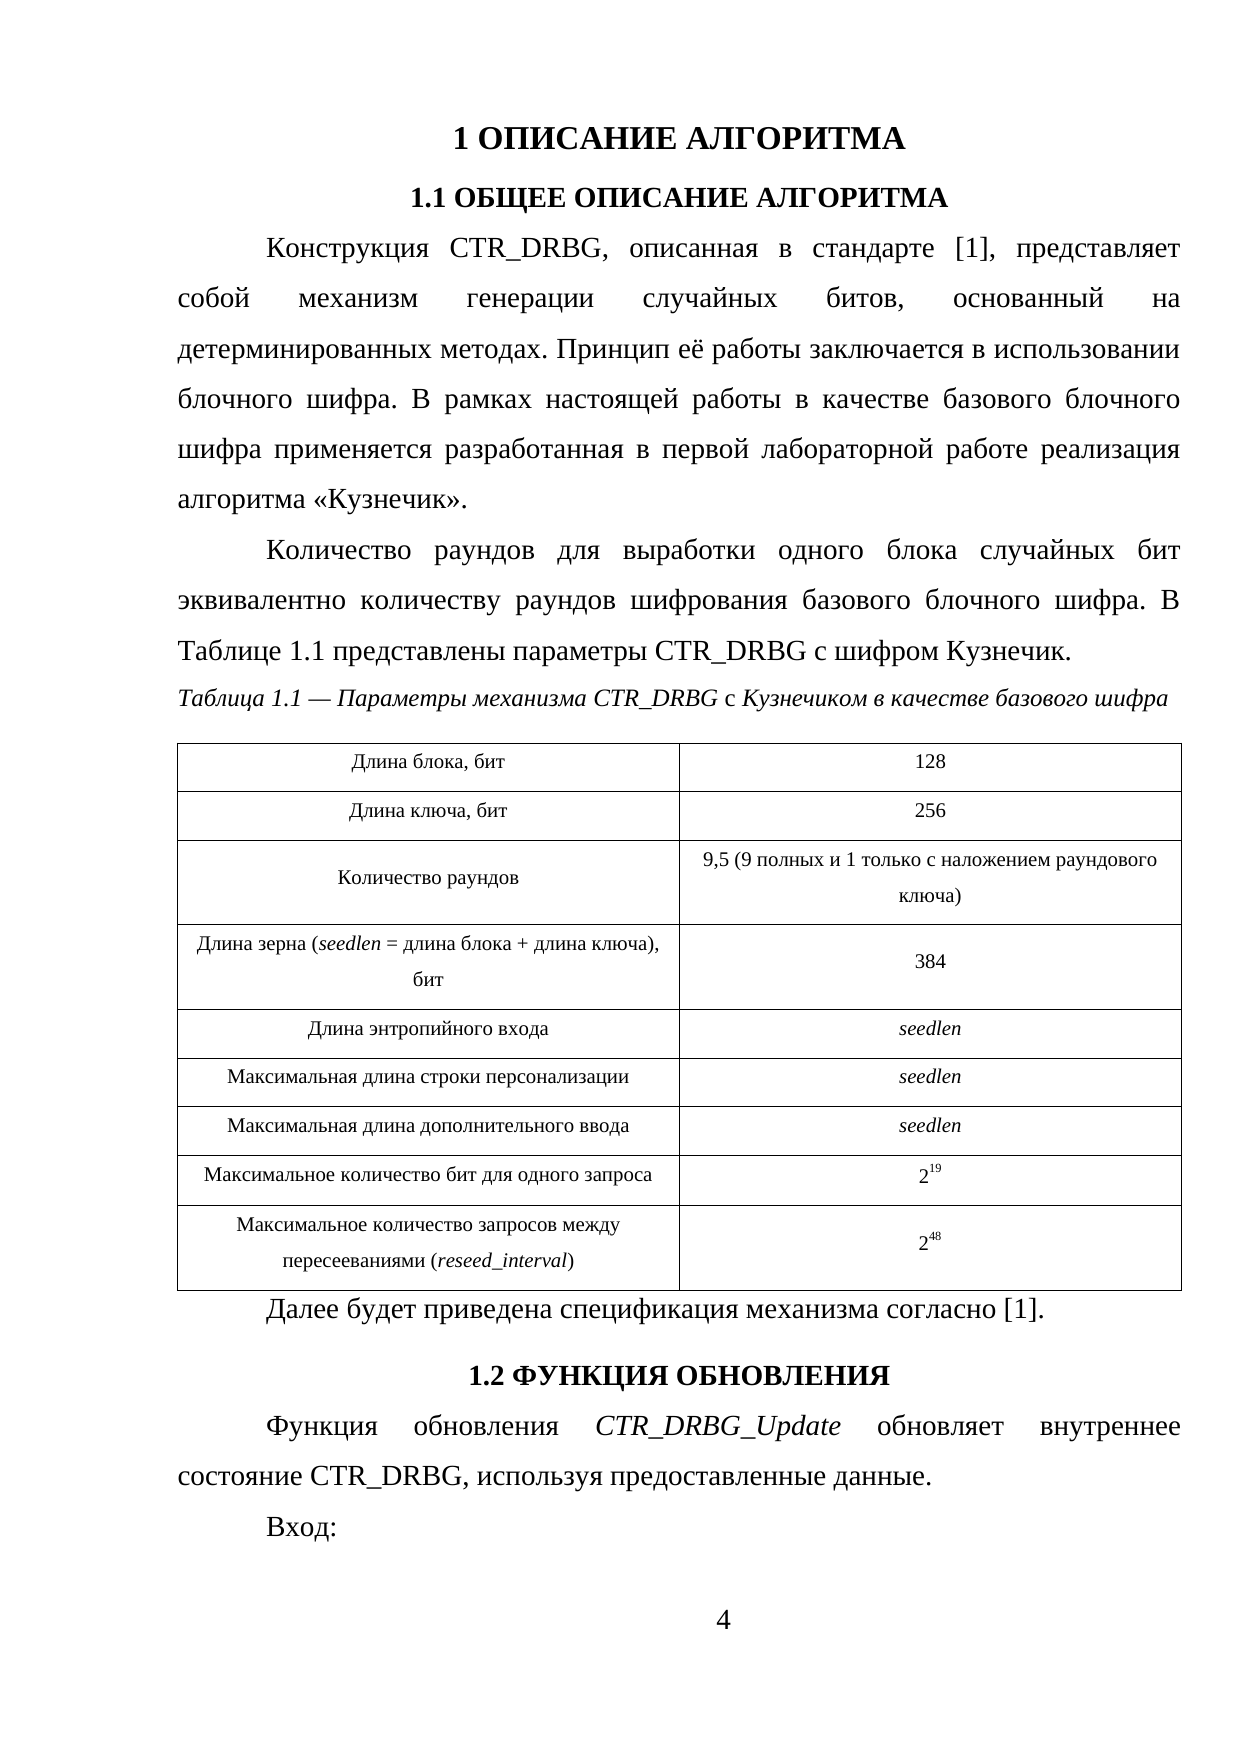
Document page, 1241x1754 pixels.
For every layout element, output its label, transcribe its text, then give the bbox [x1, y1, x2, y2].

subtitle 1 ОПИСАНИЕ АЛГОРИТМА [177, 118, 1181, 156]
table_cell 9,5 (9 полных и 1 только с наложением раундового ключа) [680, 841, 1181, 924]
subtitle 1.2 ФУНКЦИЯ ОБНОВЛЕНИЯ [177, 1358, 1181, 1391]
table_cell Максимальное количество запросов между пересееваниями (reseed_interval) [178, 1206, 679, 1290]
table_cell Максимальная длина строки персонализации [178, 1059, 679, 1106]
text Функция обновления CTR_DRBG_Update обновляет внутреннее состояние CTR_DRBG, используя предоставленные данные. [177, 1408, 1181, 1492]
text Таблица 1.1 — Параметры механизма CTR_DRBG с Кузнечиком в качестве базового шифра [177, 683, 1181, 712]
text Вход: [177, 1509, 1181, 1542]
text Конструкция CTR_DRBG, описанная в стандарте [1], представляет собой механизм генерации случайных битов, основанный на детерминированных методах. Принцип её работы заключается в использовании блочного шифра. В рамках настоящей работы в качестве базового блочного шифра применяется разработанная в первой лабораторной работе реализация алгоритма «Кузнечик». [177, 230, 1181, 515]
table_cell seedlen [680, 1010, 1181, 1057]
table_cell Количество раундов [178, 841, 679, 924]
table_cell 256 [680, 792, 1181, 840]
table_cell 384 [680, 925, 1181, 1009]
table_cell Максимальное количество бит для одного запроса [178, 1156, 679, 1205]
table_cell Длина зерна (seedlen = длина блока + длина ключа), бит [178, 925, 679, 1009]
text Количество раундов для выработки одного блока случайных бит эквивалентно количеству раундов шифрования базового блочного шифра. В Таблице 1.1 представлены параметры CTR_DRBG с шифром Кузнечик. [177, 532, 1181, 666]
table_cell [680, 1206, 1181, 1290]
table_cell Максимальная длина дополнительного ввода [178, 1107, 679, 1154]
table_header 128 [680, 744, 1181, 791]
table_header Длина блока, бит [178, 744, 679, 791]
table_cell Длина энтропийного входа [178, 1010, 679, 1057]
table_cell [680, 1156, 1181, 1205]
table_cell seedlen [680, 1107, 1181, 1154]
table_cell Длина ключа, бит [178, 792, 679, 840]
table_cell seedlen [680, 1059, 1181, 1106]
subtitle 1.1 ОБЩЕЕ ОПИСАНИЕ АЛГОРИТМА [177, 180, 1181, 213]
text Далее будет приведена спецификация механизма согласно [1]. [177, 1291, 1181, 1324]
